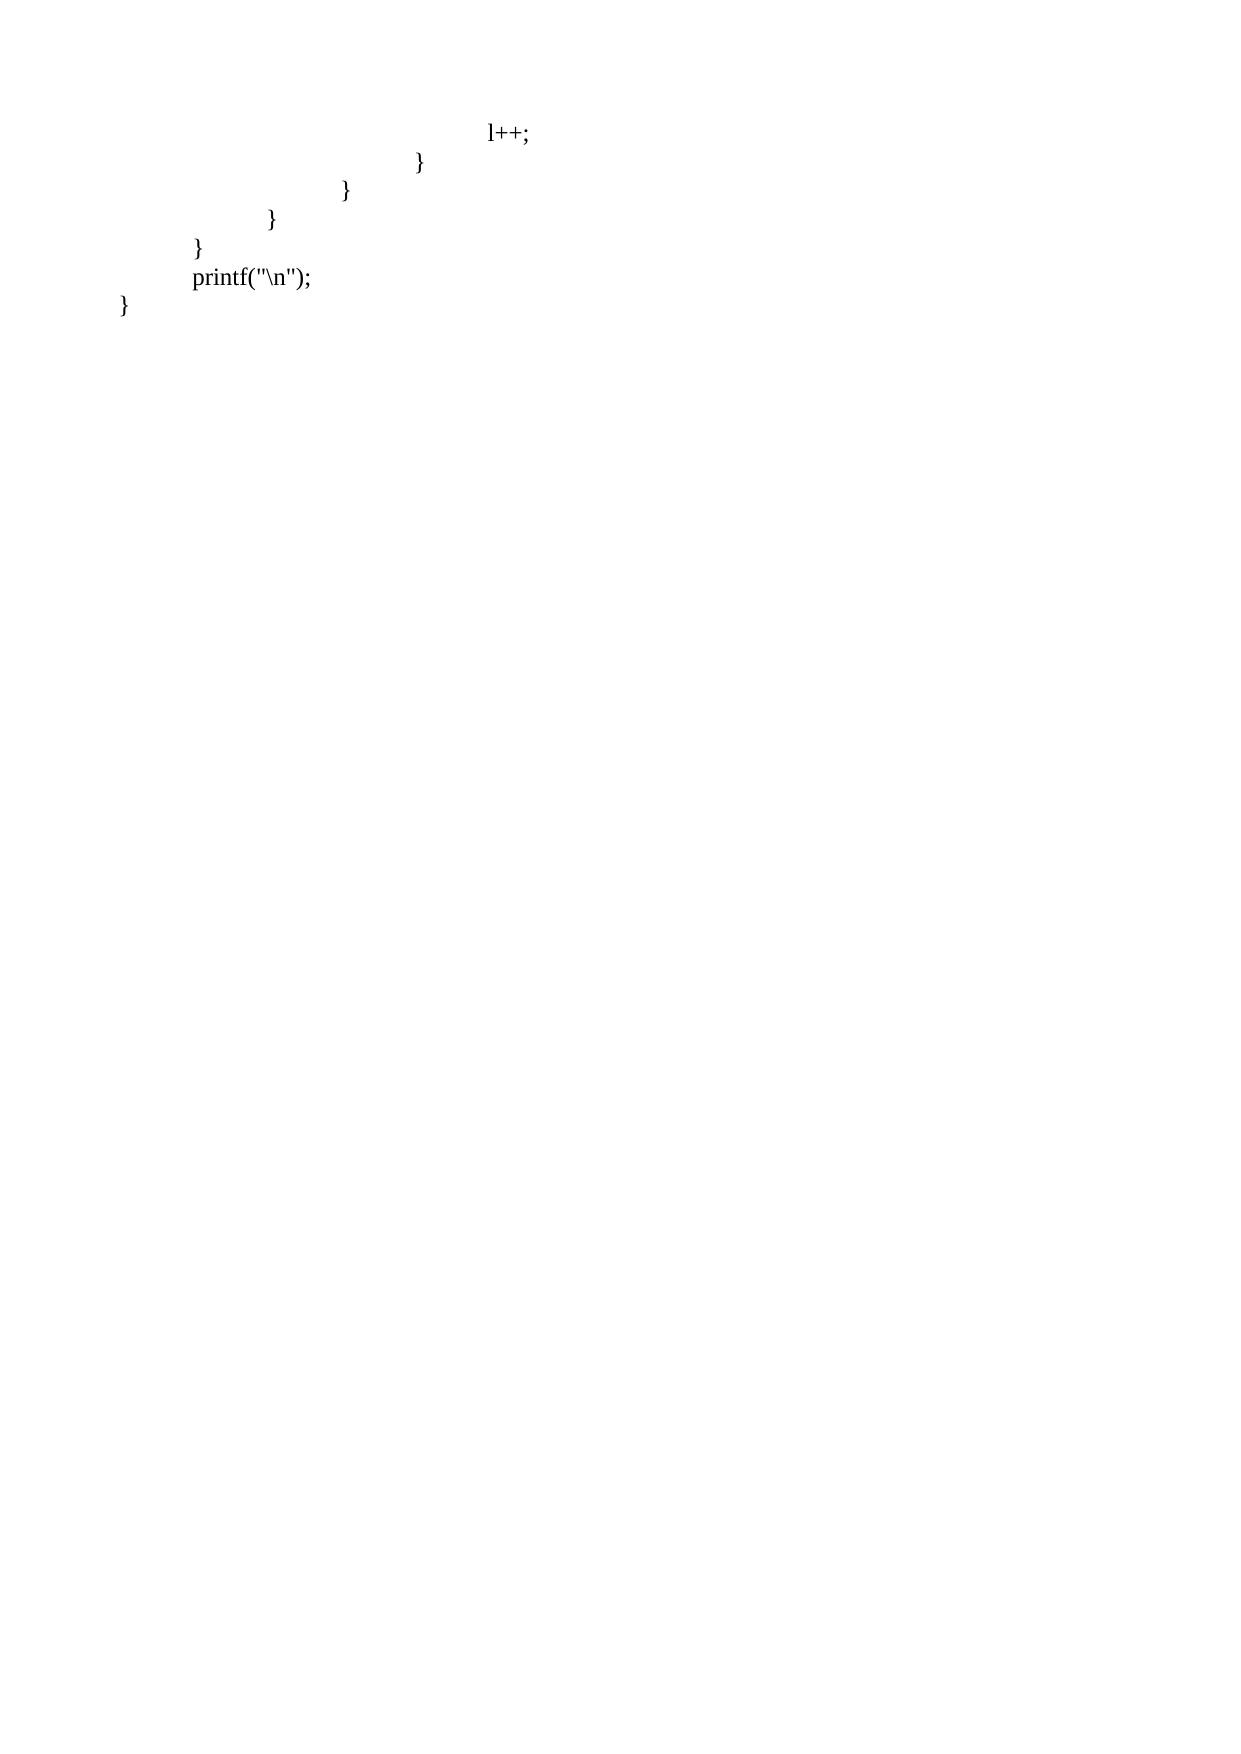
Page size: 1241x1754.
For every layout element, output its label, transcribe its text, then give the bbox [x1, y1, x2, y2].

text l++; [118, 118, 1122, 147]
text } [118, 233, 1122, 262]
text } [118, 147, 1122, 176]
text } [118, 176, 1122, 204]
text } [118, 204, 1122, 233]
text } [118, 291, 1122, 319]
text printf("\n"); [118, 262, 1122, 291]
